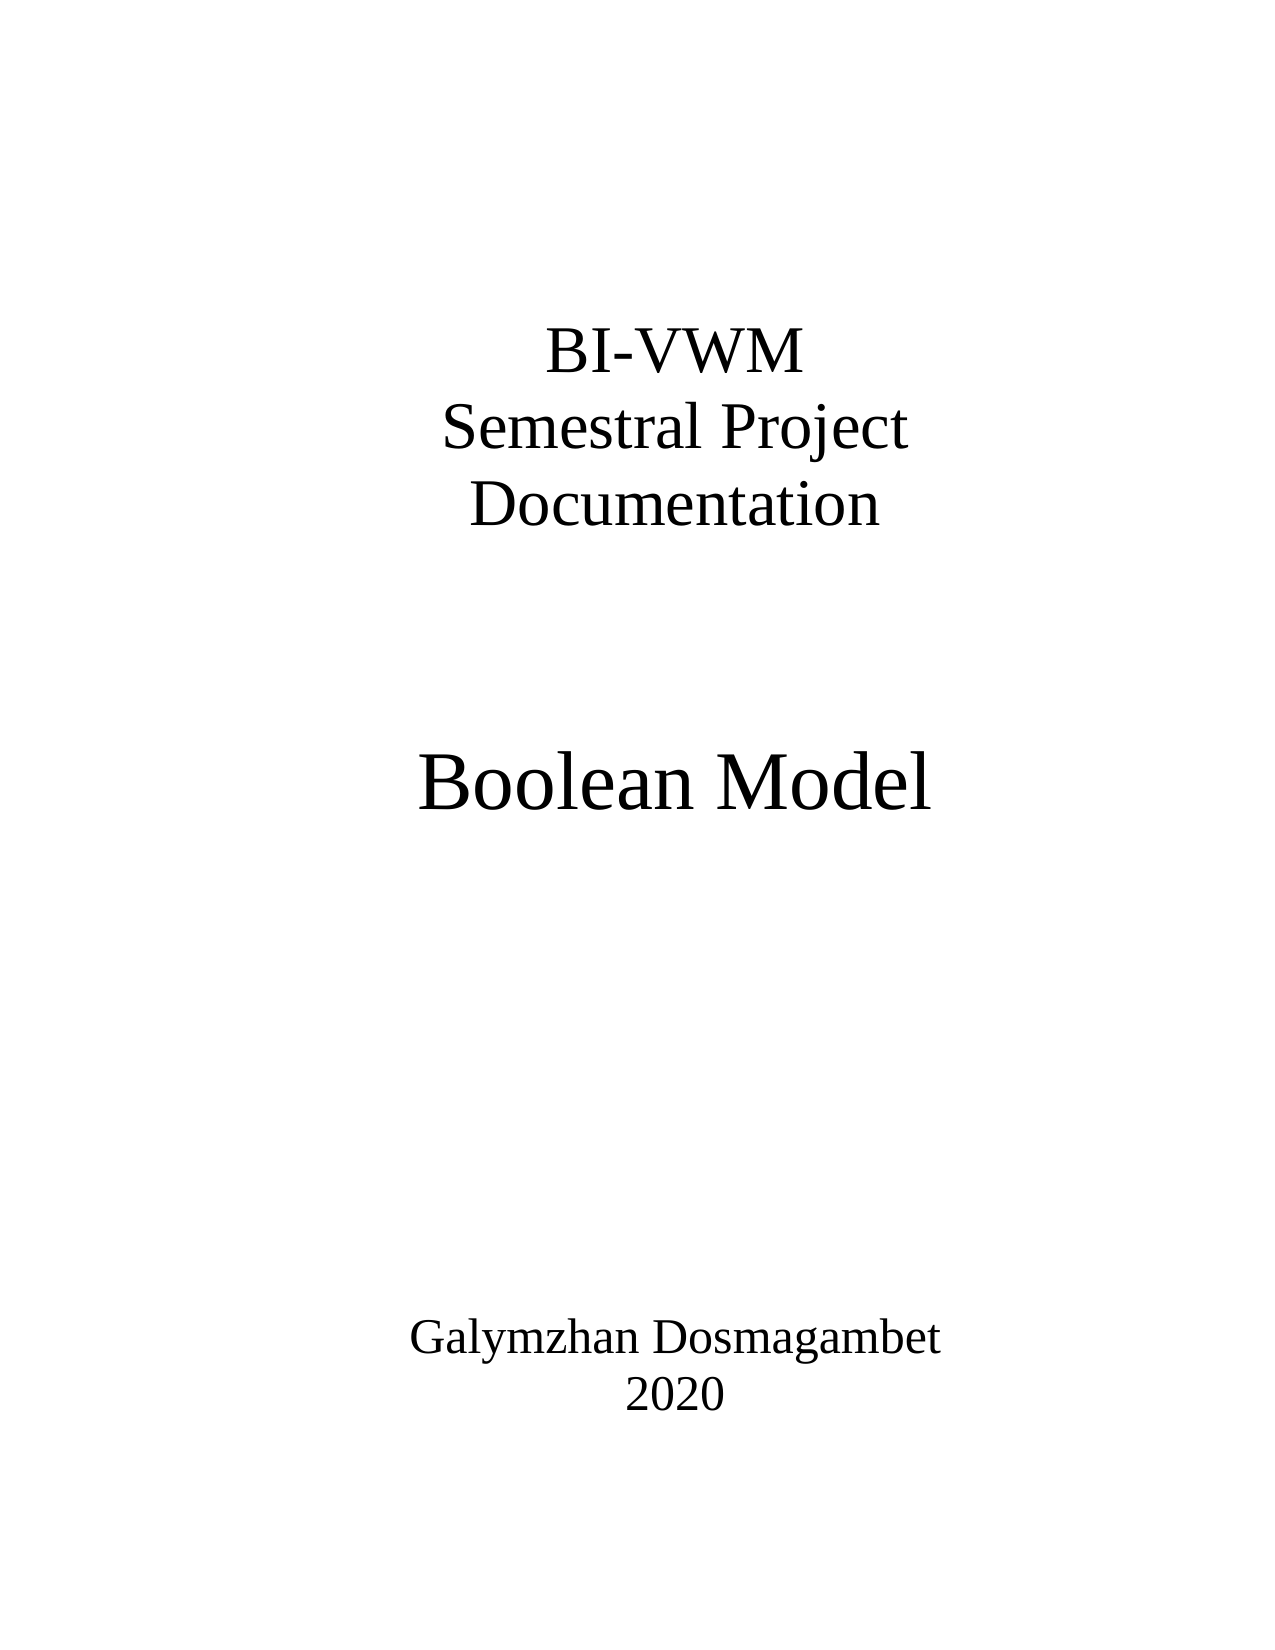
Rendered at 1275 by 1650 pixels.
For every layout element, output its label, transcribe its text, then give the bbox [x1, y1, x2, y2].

text Galymzhan Dosmagambet [118, 1306, 1157, 1364]
text BI-VWM [118, 310, 1157, 386]
text Documentation [118, 463, 1157, 540]
text Boolean Model [118, 731, 1157, 827]
text Semestral Project [118, 386, 1157, 463]
text 2020 [118, 1364, 1157, 1421]
